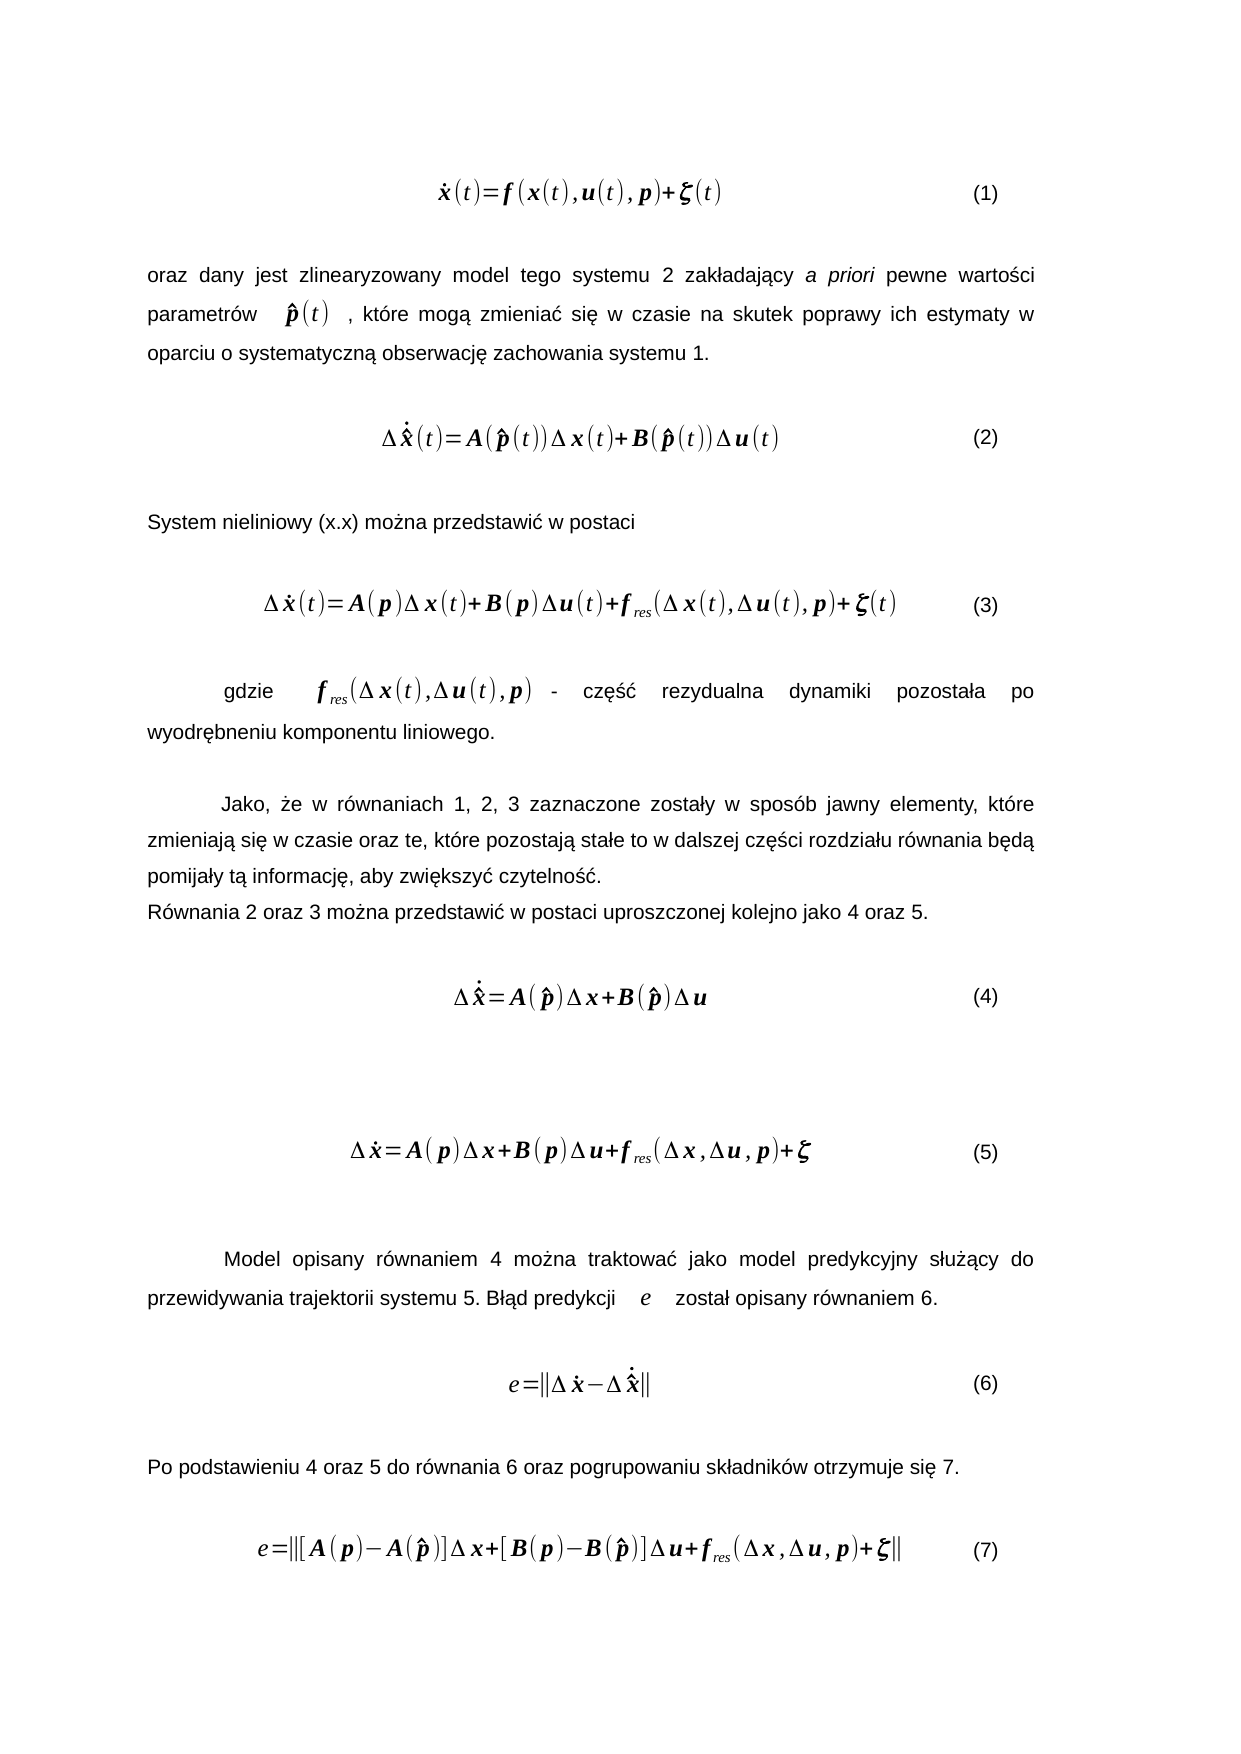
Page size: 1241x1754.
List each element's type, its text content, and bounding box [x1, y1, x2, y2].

table_header [147, 1503, 936, 1596]
text Model opisany równaniem 4 można traktować jako model predykcyjny służący do przewidywania trajektorii systemu 5. Błąd predykcji został opisany równaniem 6. [147, 1247, 1035, 1310]
text Po podstawieniu 4 oraz 5 do równania 6 oraz pogrupowaniu składników otrzymuje się 7. [147, 1454, 1035, 1478]
table_header (5) [936, 1105, 1035, 1198]
table_header (4) [936, 948, 1035, 1043]
table_header [147, 948, 936, 1043]
text Równania 2 oraz 3 można przedstawić w postaci uproszczonej kolejno jako 4 oraz 5. [147, 900, 1035, 924]
table_header (1) [936, 147, 1035, 238]
table_header (3) [936, 558, 1035, 651]
table_header (2) [936, 389, 1035, 485]
text System nieliniowy (x.x) można przedstawić w postaci [147, 510, 1035, 534]
text oraz dany jest zlinearyzowany model tego systemu 2 zakładający a priori pewne wartości parametrów , które mogą zmieniać się w czasie na skutek poprawy ich estymaty w oparciu o systematyczną obserwację zachowania systemu 1. [147, 263, 1035, 365]
table_header [147, 389, 936, 485]
table_header [147, 1335, 936, 1429]
text Jako, że w równaniach 1, 2, 3 zaznaczone zostały w sposób jawny elementy, które zmieniają się w czasie oraz te, które pozostają stałe to w dalszej części rozdziału równania będą pomijały tą informację, aby zwiększyć czytelność. [147, 792, 1035, 888]
table_header (7) [936, 1503, 1035, 1596]
text gdzie - część rezydualna dynamiki pozostała po wyodrębneniu komponentu liniowego. [147, 676, 1035, 744]
table_header [147, 558, 936, 651]
table_header [147, 147, 936, 238]
table_header (6) [936, 1335, 1035, 1429]
table_header [147, 1105, 936, 1198]
